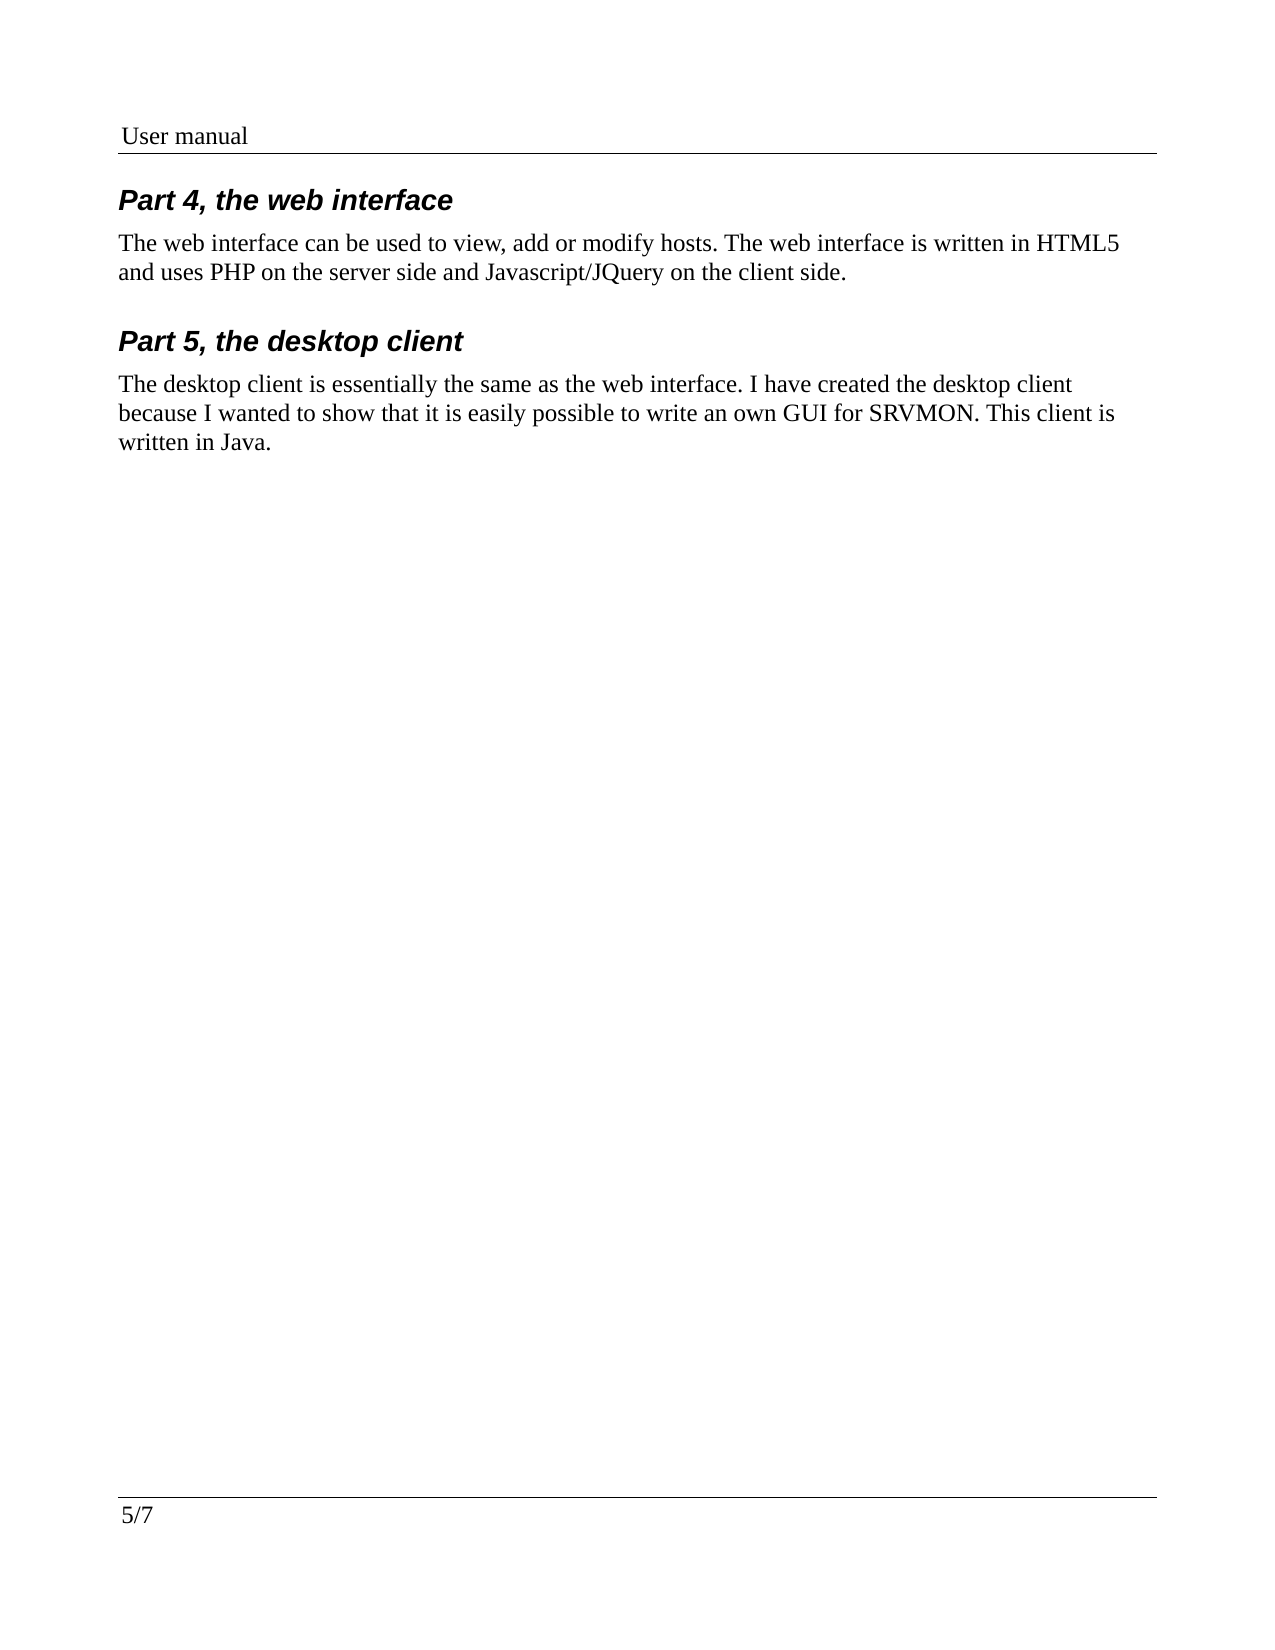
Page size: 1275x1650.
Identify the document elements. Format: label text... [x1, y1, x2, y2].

text The web interface can be used to view, add or modify hosts. The web interface is written in HTML5 and uses PHP on the server side and Javascript/JQuery on the client side. [118, 228, 1157, 286]
subtitle Part 5, the desktop client [118, 323, 1157, 357]
subtitle Part 4, the web interface [118, 182, 1157, 216]
text The desktop client is essentially the same as the web interface. I have created the desktop client because I wanted to show that it is easily possible to write an own GUI for SRVMON. This client is written in Java. [118, 369, 1157, 456]
